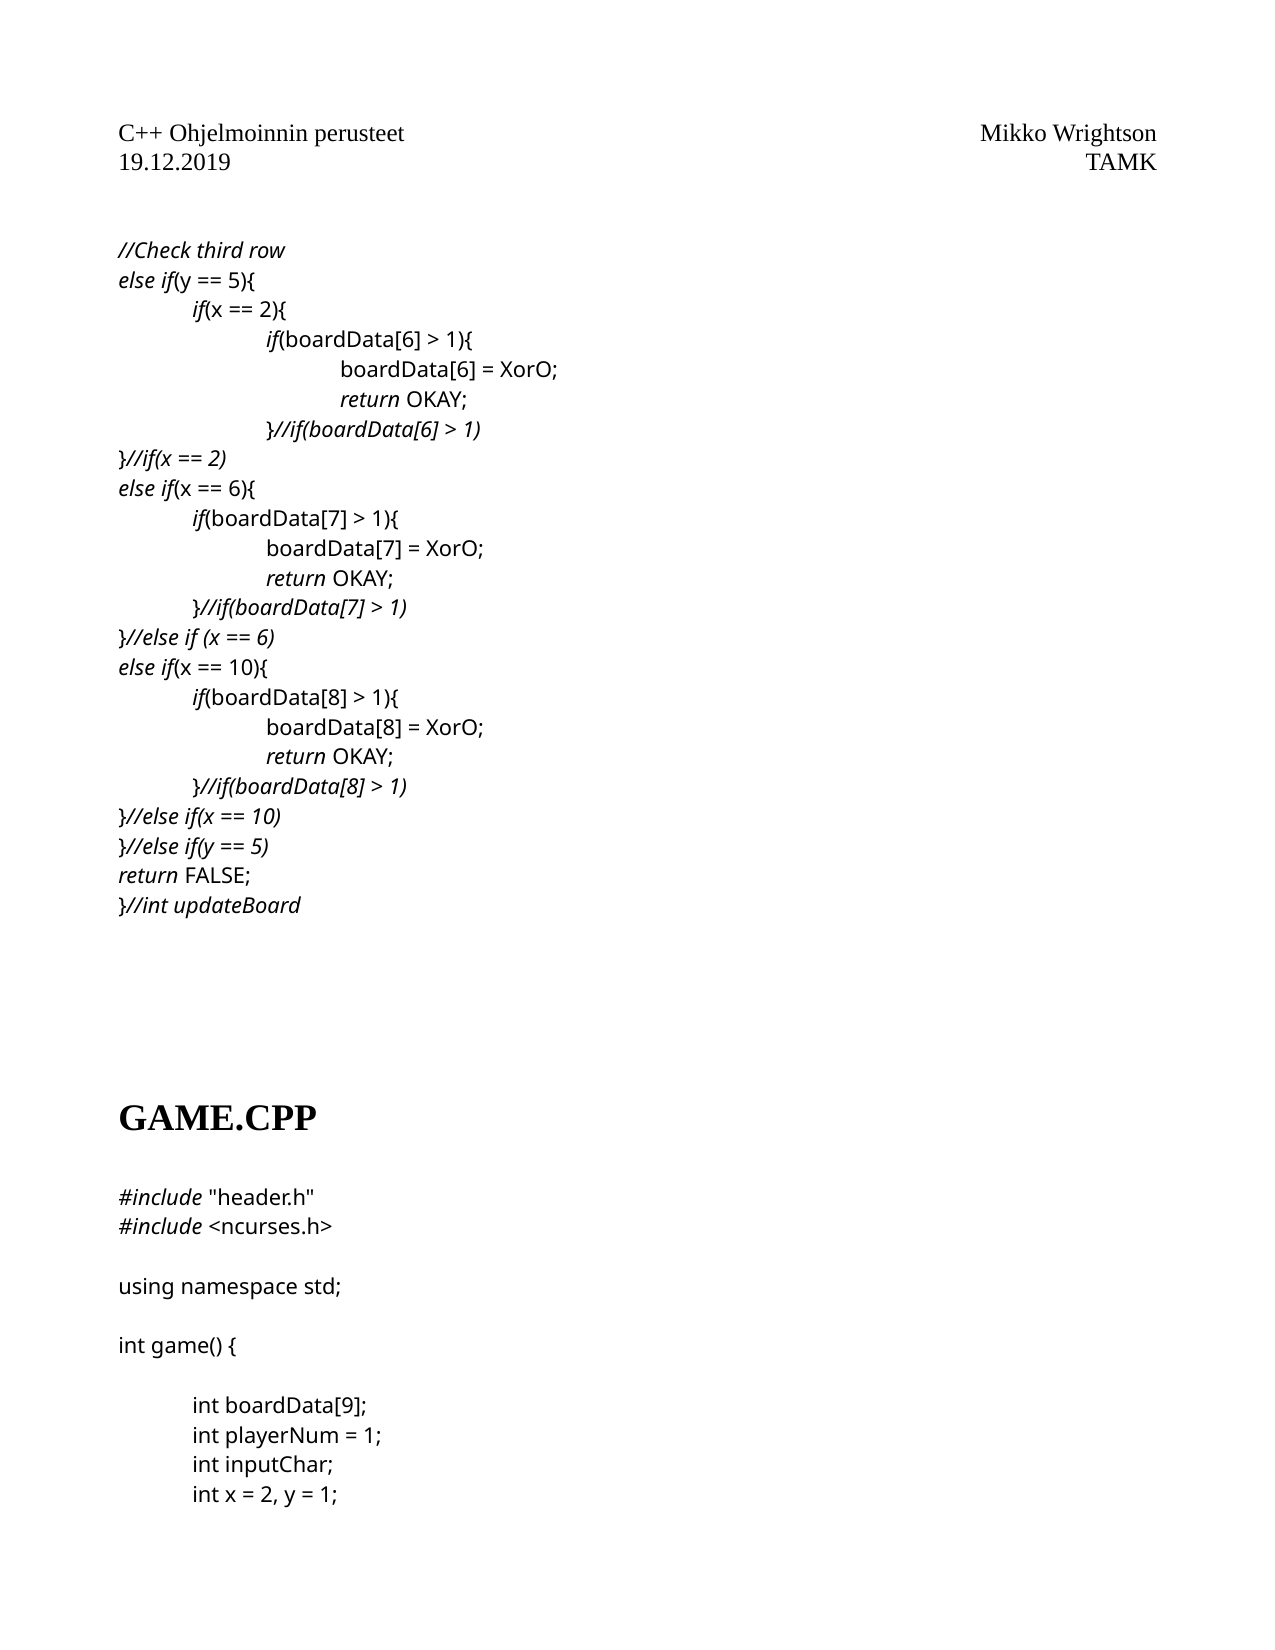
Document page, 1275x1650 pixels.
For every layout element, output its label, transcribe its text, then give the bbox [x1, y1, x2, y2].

text int playerNum = 1; [118, 1419, 1157, 1449]
text int boardData[9]; [118, 1390, 1157, 1419]
text if(boardData[7] > 1){ [118, 503, 1157, 533]
text }//if(x == 2) [118, 443, 1157, 473]
text int game() { [118, 1330, 1157, 1360]
text int inputChar; [118, 1449, 1157, 1479]
text if(x == 2){ [118, 294, 1157, 324]
text else if(x == 10){ [118, 652, 1157, 682]
text #include <ncurses.h> [118, 1211, 1157, 1241]
text else if(x == 6){ [118, 473, 1157, 503]
text boardData[6] = XorO; [118, 354, 1157, 384]
text boardData[7] = XorO; [118, 533, 1157, 562]
text return OKAY; [118, 384, 1157, 413]
text boardData[8] = XorO; [118, 711, 1157, 741]
text }//if(boardData[7] > 1) [118, 592, 1157, 622]
text }//else if(x == 10) [118, 801, 1157, 831]
text return OKAY; [118, 562, 1157, 592]
text int x = 2, y = 1; [118, 1479, 1157, 1509]
text if(boardData[8] > 1){ [118, 682, 1157, 711]
text if(boardData[6] > 1){ [118, 324, 1157, 354]
text else if(y == 5){ [118, 264, 1157, 294]
text }//else if(y == 5) [118, 831, 1157, 860]
text }//else if (x == 6) [118, 622, 1157, 652]
text }//if(boardData[8] > 1) [118, 771, 1157, 801]
text return FALSE; [118, 860, 1157, 890]
text }//int updateBoard [118, 890, 1157, 920]
text #include "header.h" [118, 1182, 1157, 1211]
text }//if(boardData[6] > 1) [118, 413, 1157, 443]
text //Check third row [118, 235, 1157, 264]
text GAME.CPP [118, 1095, 1157, 1138]
text return OKAY; [118, 741, 1157, 771]
text using namespace std; [118, 1271, 1157, 1301]
